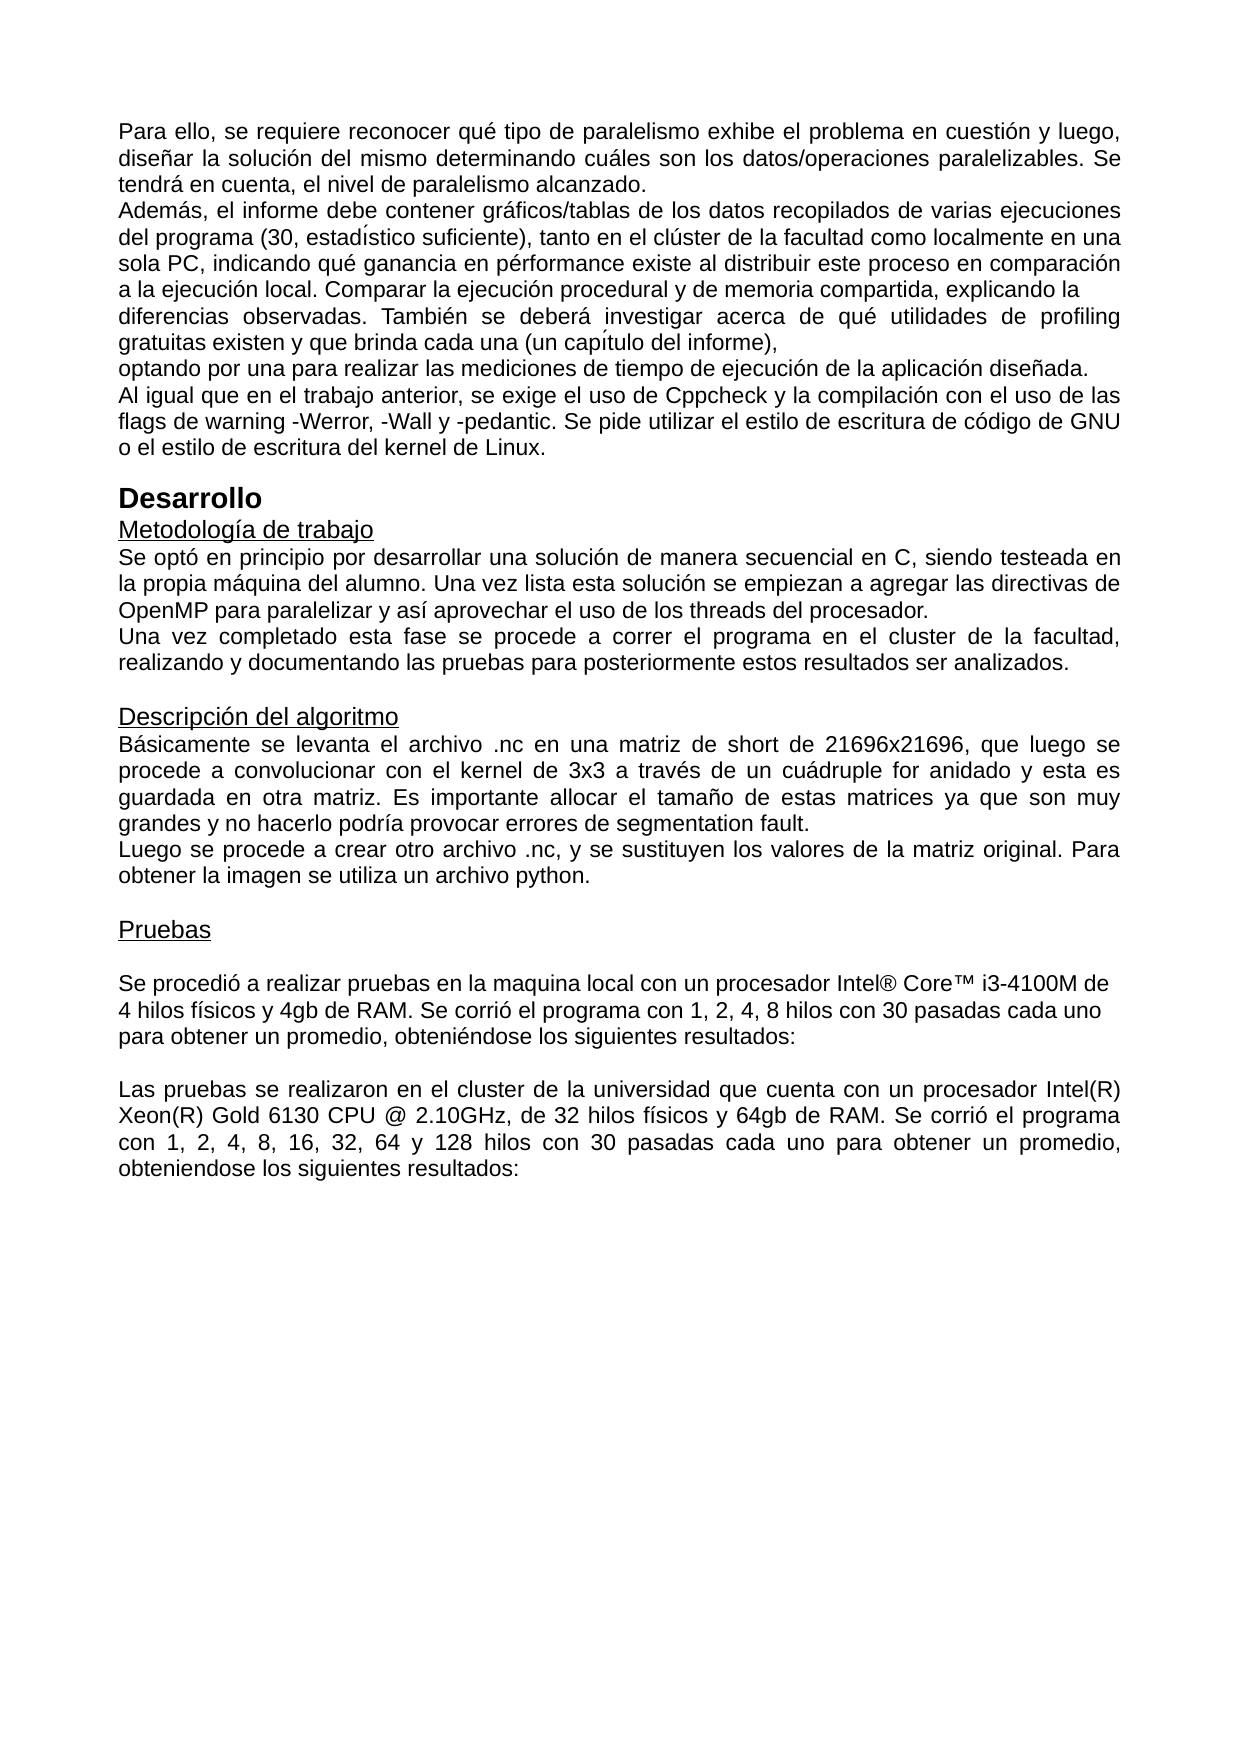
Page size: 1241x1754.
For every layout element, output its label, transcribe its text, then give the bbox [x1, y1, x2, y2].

text Una vez completado esta fase se procede a correr el programa en el cluster de la facultad, realizando y documentando las pruebas para posteriormente estos resultados ser analizados. [118, 623, 1122, 676]
text Se optó en principio por desarrollar una solución de manera secuencial en C, siendo testeada en la propia máquina del alumno. Una vez lista esta solución se empiezan a agregar las directivas de OpenMP para paralelizar y así aprovechar el uso de los threads del procesador. [118, 544, 1122, 623]
text Luego se procede a crear otro archivo .nc, y se sustituyen los valores de la matriz original. Para obtener la imagen se utiliza un archivo python. [118, 836, 1122, 889]
text diferencias observadas. También se deberá investigar acerca de qué utilidades de profiling gratuitas existen y que brinda cada una (un capı́tulo del informe), [118, 303, 1122, 355]
text Básicamente se levanta el archivo .nc en una matriz de short de 21696x21696, que luego se procede a convolucionar con el kernel de 3x3 a través de un cuádruple for anidado y esta es guardada en otra matriz. Es importante allocar el tamaño de estas matrices ya que son muy grandes y no hacerlo podría provocar errores de segmentation fault. [118, 731, 1122, 836]
subtitle Descripción del algoritmo [118, 702, 1122, 731]
subtitle Pruebas [118, 915, 1122, 944]
text Además, el informe debe contener gráficos/tablas de los datos recopilados de varias ejecuciones del programa (30, estadı́stico suficiente), tanto en el clúster de la facultad como localmente en una sola PC, indicando qué ganancia en pérformance existe al distribuir este proceso en comparación a la ejecución local. Comparar la ejecución procedural y de memoria compartida, explicando la [118, 197, 1122, 303]
text Se procedió a realizar pruebas en la maquina local con un procesador Intel® Core™ i3-4100M de 4 hilos físicos y 4gb de RAM. Se corrió el programa con 1, 2, 4, 8 hilos con 30 pasadas cada uno para obtener un promedio, obteniéndose los siguientes resultados: [118, 970, 1122, 1049]
subtitle Metodología de trabajo [118, 515, 1122, 544]
text Las pruebas se realizaron en el cluster de la universidad que cuenta con un procesador Intel(R) Xeon(R) Gold 6130 CPU @ 2.10GHz, de 32 hilos físicos y 64gb de RAM. Se corrió el programa con 1, 2, 4, 8, 16, 32, 64 y 128 hilos con 30 pasadas cada uno para obtener un promedio, obteniendose los siguientes resultados: [118, 1076, 1122, 1181]
text Para ello, se requiere reconocer qué tipo de paralelismo exhibe el problema en cuestión y luego, diseñar la solución del mismo determinando cuáles son los datos/operaciones paralelizables. Se tendrá en cuenta, el nivel de paralelismo alcanzado. [118, 118, 1122, 197]
text Al igual que en el trabajo anterior, se exige el uso de Cppcheck y la compilación con el uso de las flags de warning -Werror, -Wall y -pedantic. Se pide utilizar el estilo de escritura de código de GNU o el estilo de escritura del kernel de Linux. [118, 382, 1122, 461]
text optando por una para realizar las mediciones de tiempo de ejecución de la aplicación diseñada. [118, 355, 1122, 382]
subtitle Desarrollo [118, 482, 1122, 515]
